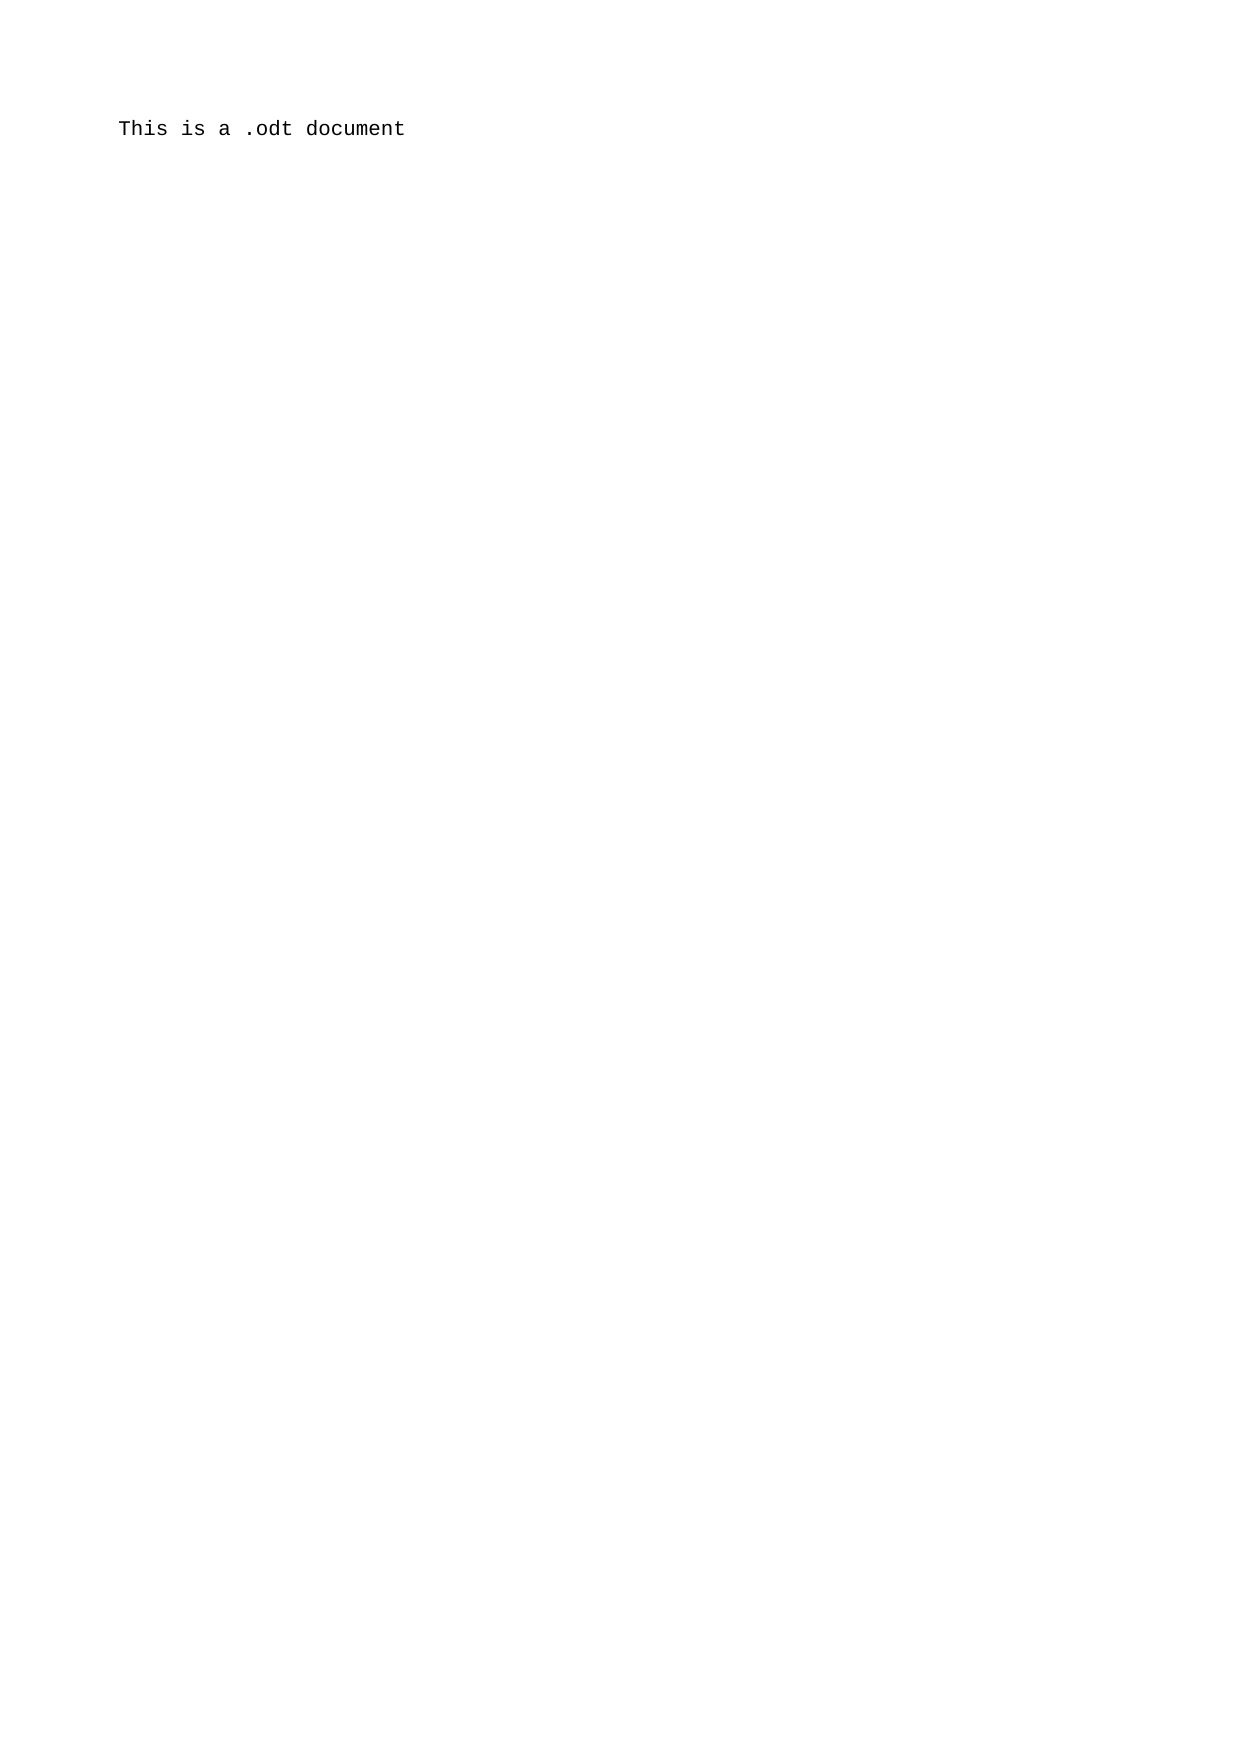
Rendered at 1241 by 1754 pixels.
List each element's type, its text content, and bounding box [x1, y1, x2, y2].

text This is a .odt document [118, 118, 1122, 142]
